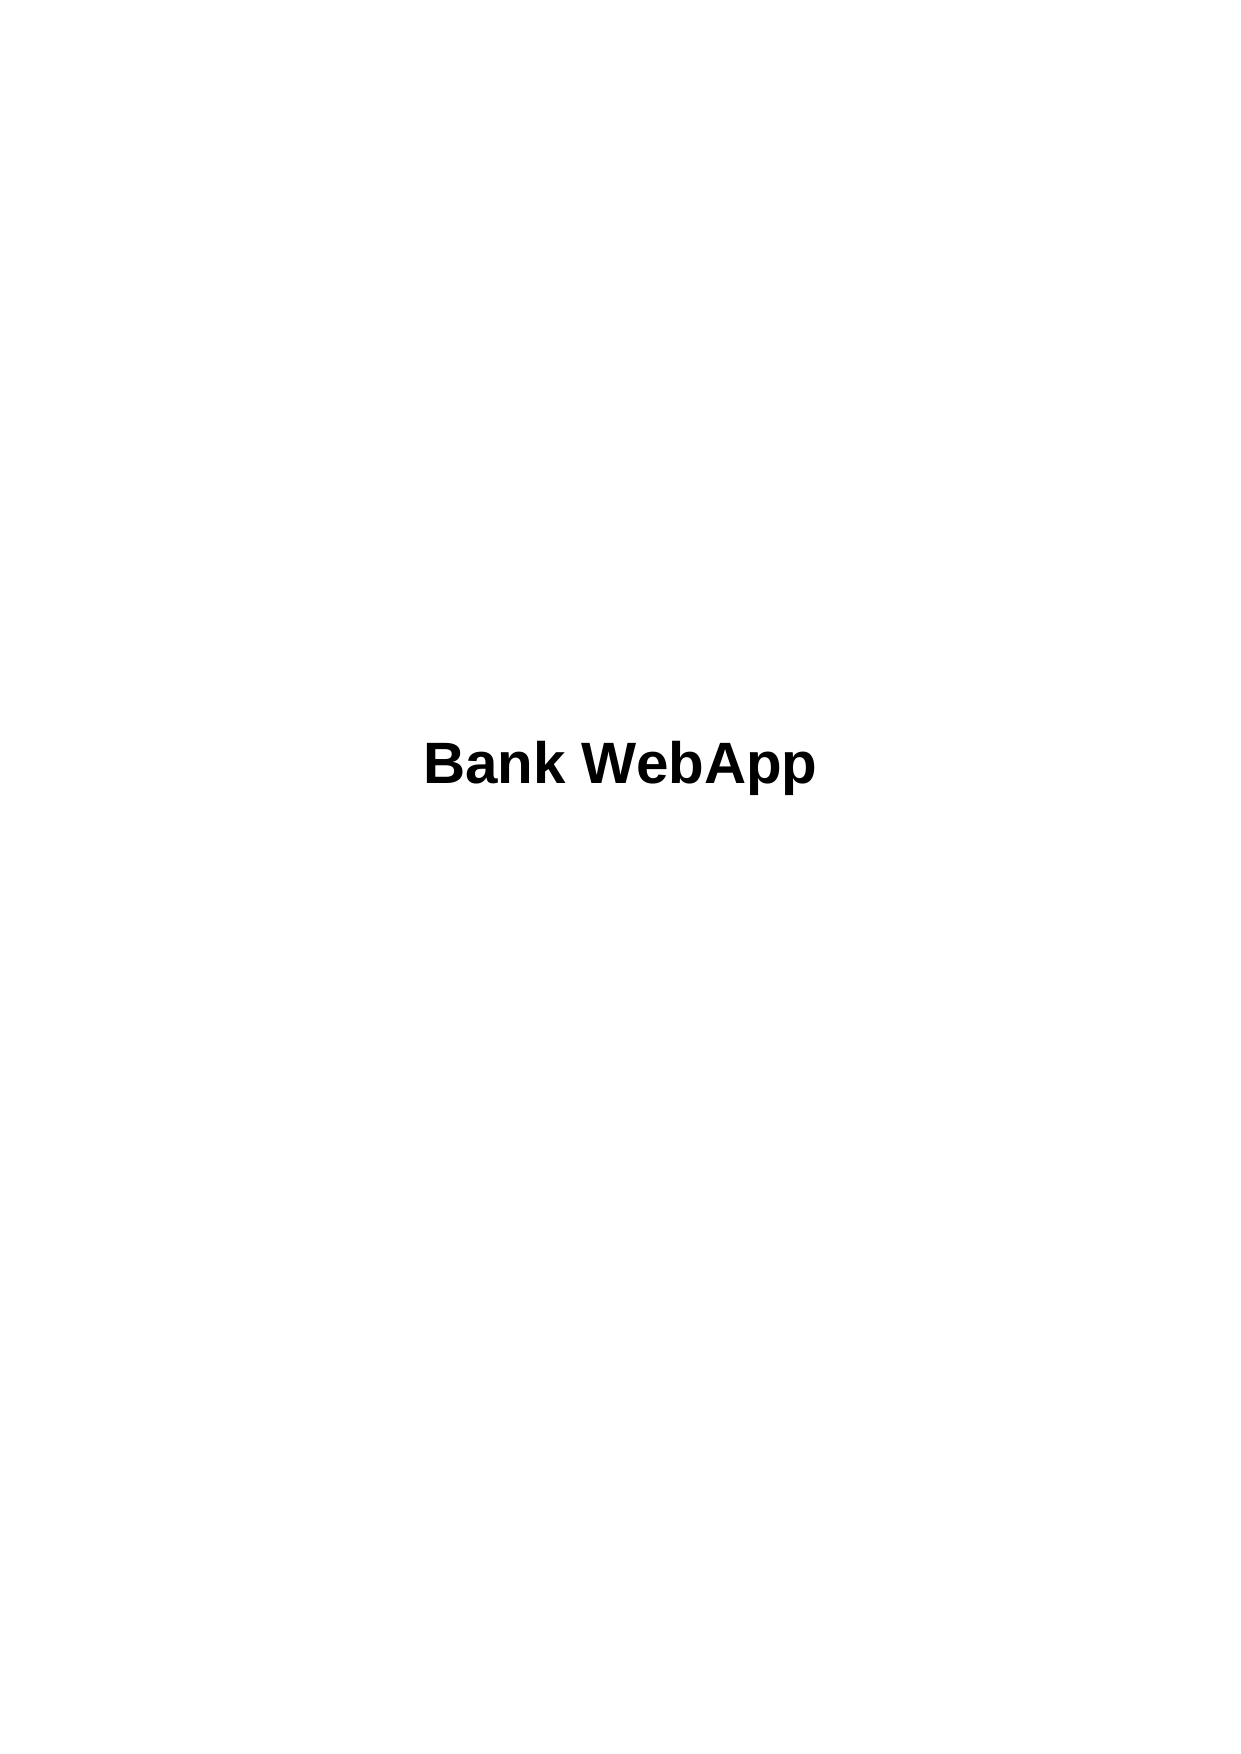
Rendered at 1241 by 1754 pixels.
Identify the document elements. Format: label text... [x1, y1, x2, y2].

title Bank WebApp [118, 729, 1122, 796]
